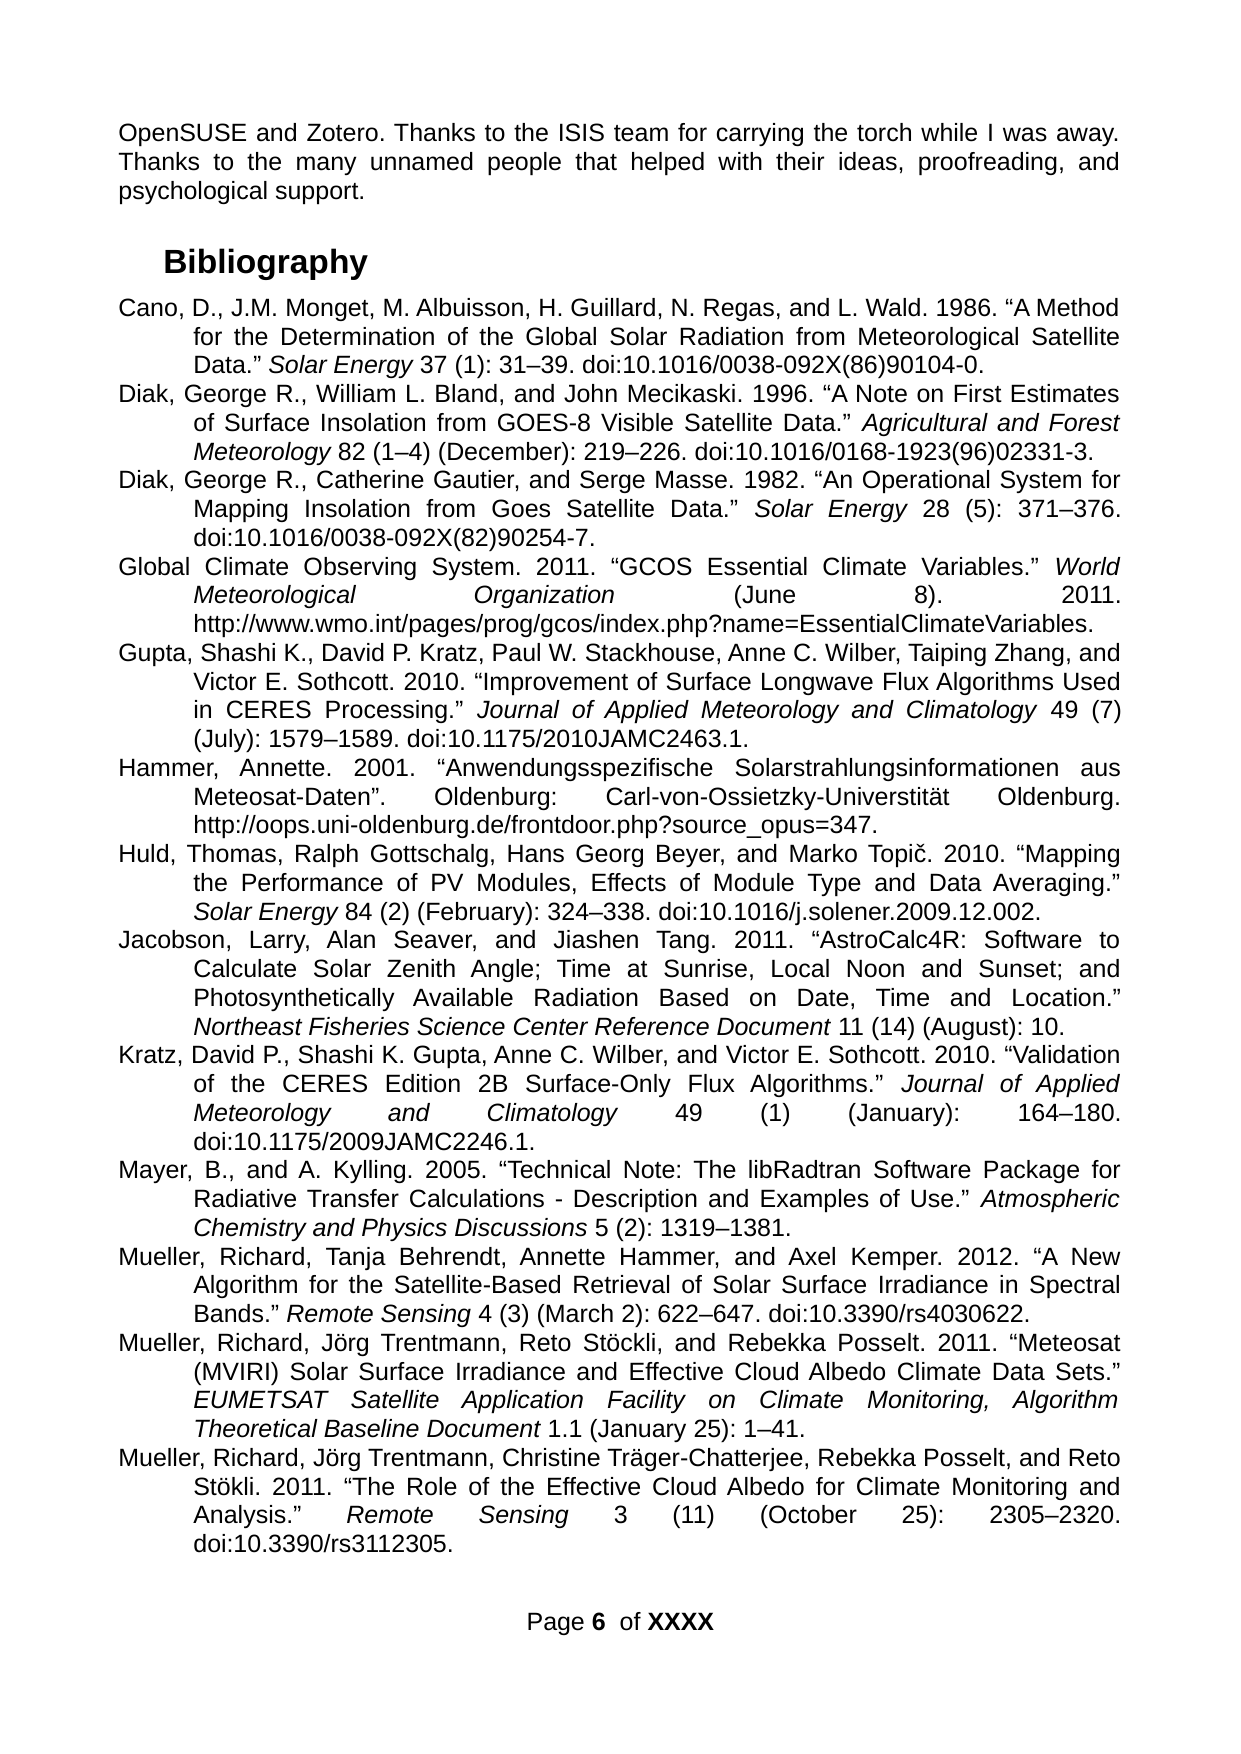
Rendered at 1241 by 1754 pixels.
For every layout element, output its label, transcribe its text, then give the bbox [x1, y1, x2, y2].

text Cano, D., J.M. Monget, M. Albuisson, H. Guillard, N. Regas, and L. Wald. 1986. “A Method for the Determination of the Global Solar Radiation from Meteorological Satellite Data.” Solar Energy 37 (1): 31–39. doi:10.1016/0038-092X(86)90104-0. [118, 293, 1122, 379]
text Diak, George R., William L. Bland, and John Mecikaski. 1996. “A Note on First Estimates of Surface Insolation from GOES-8 Visible Satellite Data.” Agricultural and Forest Meteorology 82 (1–4) (December): 219–226. doi:10.1016/0168-1923(96)02331-3. [118, 379, 1122, 466]
text Global Climate Observing System. 2011. “GCOS Essential Climate Variables.” World Meteorological Organization (June 8). 2011. http://www.wmo.int/pages/prog/gcos/index.php?name=EssentialClimateVariables. [118, 552, 1122, 638]
text Mueller, Richard, Jörg Trentmann, Reto Stöckli, and Rebekka Posselt. 2011. “Meteosat (MVIRI) Solar Surface Irradiance and Effective Cloud Albedo Climate Data Sets.” EUMETSAT Satellite Application Facility on Climate Monitoring, Algorithm Theoretical Baseline Document 1.1 (January 25): 1–41. [118, 1328, 1122, 1443]
subtitle Bibliography [118, 242, 1122, 281]
text Jacobson, Larry, Alan Seaver, and Jiashen Tang. 2011. “AstroCalc4R: Software to Calculate Solar Zenith Angle; Time at Sunrise, Local Noon and Sunset; and Photosynthetically Available Radiation Based on Date, Time and Location.” Northeast Fisheries Science Center Reference Document 11 (14) (August): 10. [118, 926, 1122, 1041]
text Gupta, Shashi K., David P. Kratz, Paul W. Stackhouse, Anne C. Wilber, Taiping Zhang, and Victor E. Sothcott. 2010. “Improvement of Surface Longwave Flux Algorithms Used in CERES Processing.” Journal of Applied Meteorology and Climatology 49 (7) (July): 1579–1589. doi:10.1175/2010JAMC2463.1. [118, 638, 1122, 753]
text Diak, George R., Catherine Gautier, and Serge Masse. 1982. “An Operational System for Mapping Insolation from Goes Satellite Data.” Solar Energy 28 (5): 371–376. doi:10.1016/0038-092X(82)90254-7. [118, 466, 1122, 552]
text Kratz, David P., Shashi K. Gupta, Anne C. Wilber, and Victor E. Sothcott. 2010. “Validation of the CERES Edition 2B Surface-Only Flux Algorithms.” Journal of Applied Meteorology and Climatology 49 (1) (January): 164–180. doi:10.1175/2009JAMC2246.1. [118, 1041, 1122, 1156]
text Mueller, Richard, Jörg Trentmann, Christine Träger-Chatterjee, Rebekka Posselt, and Reto Stökli. 2011. “The Role of the Effective Cloud Albedo for Climate Monitoring and Analysis.” Remote Sensing 3 (11) (October 25): 2305–2320. doi:10.3390/rs3112305. [118, 1443, 1122, 1558]
text Huld, Thomas, Ralph Gottschalg, Hans Georg Beyer, and Marko Topič. 2010. “Mapping the Performance of PV Modules, Effects of Module Type and Data Averaging.” Solar Energy 84 (2) (February): 324–338. doi:10.1016/j.solener.2009.12.002. [118, 839, 1122, 926]
text Mayer, B., and A. Kylling. 2005. “Technical Note: The libRadtran Software Package for Radiative Transfer Calculations - Description and Examples of Use.” Atmospheric Chemistry and Physics Discussions 5 (2): 1319–1381. [118, 1156, 1122, 1242]
text Hammer, Annette. 2001. “Anwendungsspezifische Solarstrahlungsinformationen aus Meteosat-Daten”. Oldenburg: Carl-von-Ossietzky-Universtität Oldenburg. http://oops.uni-oldenburg.de/frontdoor.php?source_opus=347. [118, 753, 1122, 839]
text Mueller, Richard, Tanja Behrendt, Annette Hammer, and Axel Kemper. 2012. “A New Algorithm for the Satellite-Based Retrieval of Solar Surface Irradiance in Spectral Bands.” Remote Sensing 4 (3) (March 2): 622–647. doi:10.3390/rs4030622. [118, 1242, 1122, 1328]
text OpenSUSE and Zotero. Thanks to the ISIS team for carrying the torch while I was away. Thanks to the many unnamed people that helped with their ideas, proofreading, and psychological support. [118, 118, 1122, 204]
